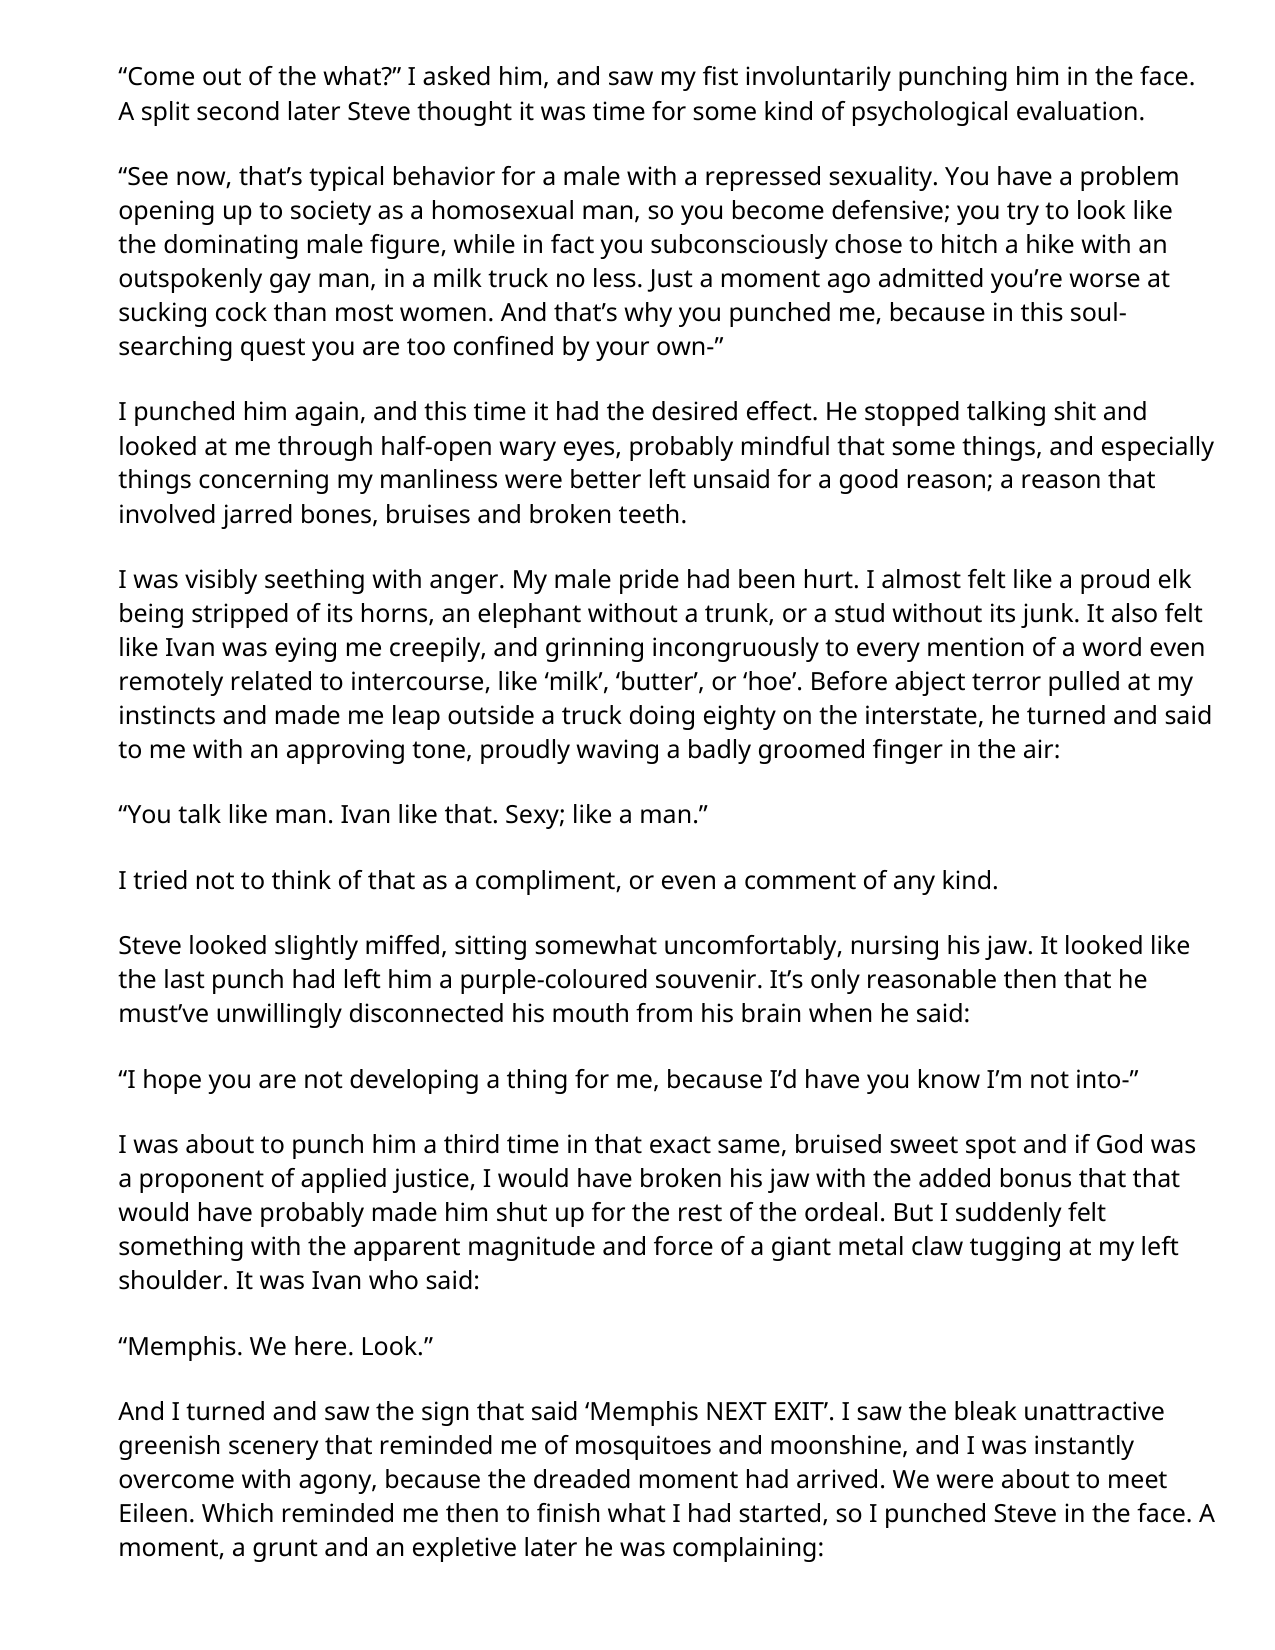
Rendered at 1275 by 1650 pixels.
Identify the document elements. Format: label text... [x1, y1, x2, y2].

text Steve looked slightly miffed, sitting somewhat uncomfortably, nursing his jaw. It looked like the last punch had left him a purple-coloured souvenir. It’s only reasonable then that he must’ve unwillingly disconnected his mouth from his brain when he said: [118, 928, 1216, 1030]
text “See now, that’s typical behavior for a male with a repressed sexuality. You have a problem opening up to society as a homosexual man, so you become defensive; you try to look like the dominating male figure, while in fact you subconsciously chose to hitch a hike with an outspokenly gay man, in a milk truck no less. Just a moment ago admitted you’re worse at sucking cock than most women. And that’s why you punched me, because in this soul-searching quest you are too confined by your own-” [118, 158, 1216, 363]
text I tried not to think of that as a compliment, or even a comment of any kind. [118, 862, 1216, 897]
text “You talk like man. Ivan like that. Sexy; like a man.” [118, 797, 1216, 831]
text “Come out of the what?” I asked him, and saw my fist involuntarily punching him in the face. A split second later Steve thought it was time for some kind of psychological evaluation. [118, 59, 1216, 127]
text I was about to punch him a third time in that exact same, bruised sweet spot and if God was a proponent of applied justice, I would have broken his jaw with the added bonus that that would have probably made him shut up for the rest of the ordeal. But I suddenly felt something with the apparent magnitude and force of a giant metal claw tugging at my left shoulder. It was Ivan who said: [118, 1127, 1216, 1297]
text And I turned and saw the sign that said ‘Memphis NEXT EXIT’. I saw the bleak unattractive greenish scenery that reminded me of mosquitoes and moonshine, and I was instantly overcome with agony, because the dreaded moment had arrived. We were about to meet Eileen. Which reminded me then to finish what I had started, so I punched Steve in the face. A moment, a grunt and an expletive later he was complaining: [118, 1393, 1216, 1564]
text I punched him again, and this time it had the desired effect. He stopped talking shit and looked at me through half-open wary eyes, probably mindful that some things, and especially things concerning my manliness were better left unsaid for a good reason; a reason that involved jarred bones, bruises and broken teeth. [118, 394, 1216, 530]
text “I hope you are not developing a thing for me, because I’d have you know I’m not into-” [118, 1061, 1216, 1095]
text “Memphis. We here. Look.” [118, 1328, 1216, 1362]
text I was visibly seething with anger. My male pride had been hurt. I almost felt like a proud elk being stripped of its horns, an elephant without a trunk, or a stud without its junk. It also felt like Ivan was eying me creepily, and grinning incongruously to every mention of a word even remotely related to intercourse, like ‘milk’, ‘butter’, or ‘hoe’. Before abject terror pulled at my instincts and made me leap outside a truck doing eighty on the interstate, he turned and said to me with an approving tone, proudly waving a badly groomed finger in the air: [118, 562, 1216, 766]
